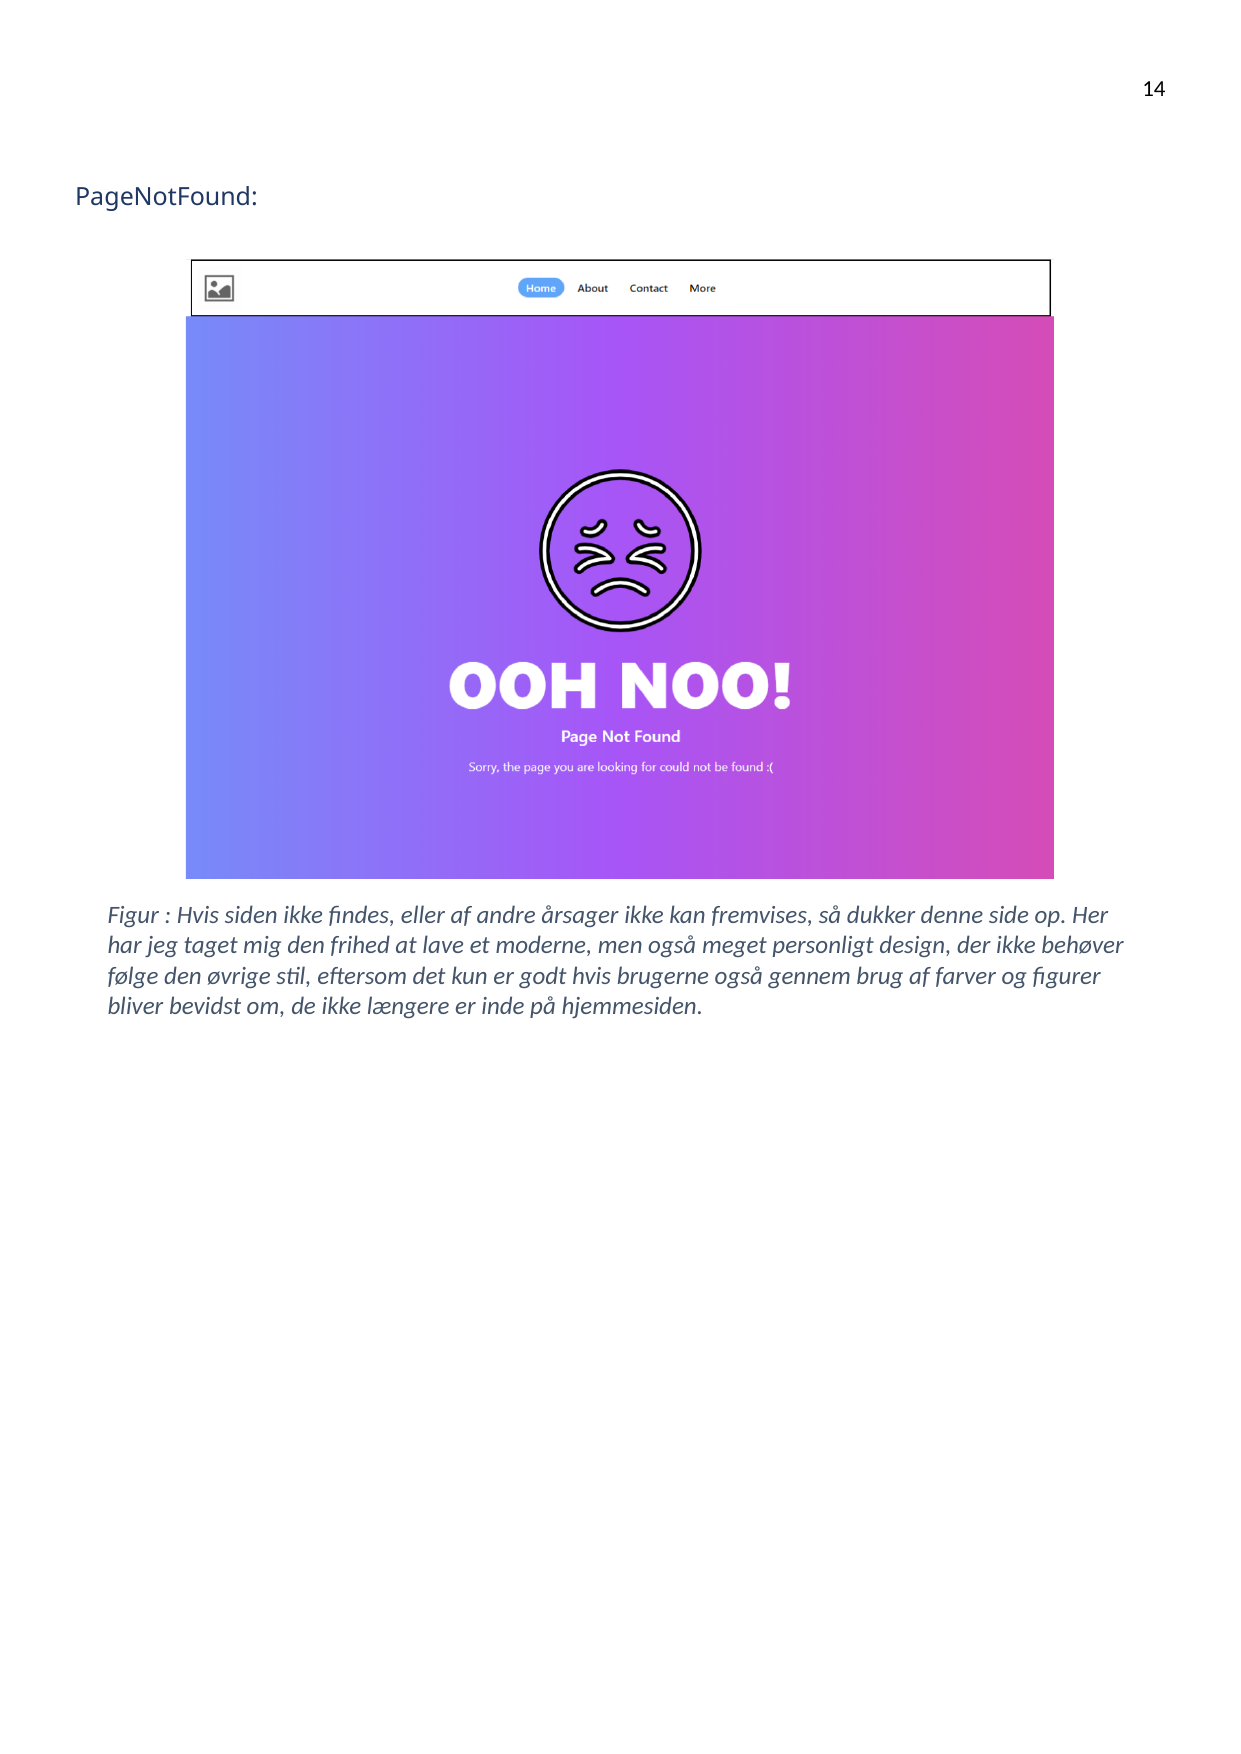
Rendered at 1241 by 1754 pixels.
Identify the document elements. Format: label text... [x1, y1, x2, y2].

text Figur : Hvis siden ikke findes, eller af andre årsager ikke kan fremvises, så dukker denne side op. Her har jeg taget mig den frihed at lave et moderne, men også meget personligt design, der ikke behøver følge den øvrige stil, eftersom det kun er godt hvis brugerne også gennem brug af farver og figurer bliver bevidst om, de ikke længere er inde på hjemmesiden. [107, 899, 1133, 1021]
subtitle PageNotFound: [75, 179, 1165, 213]
